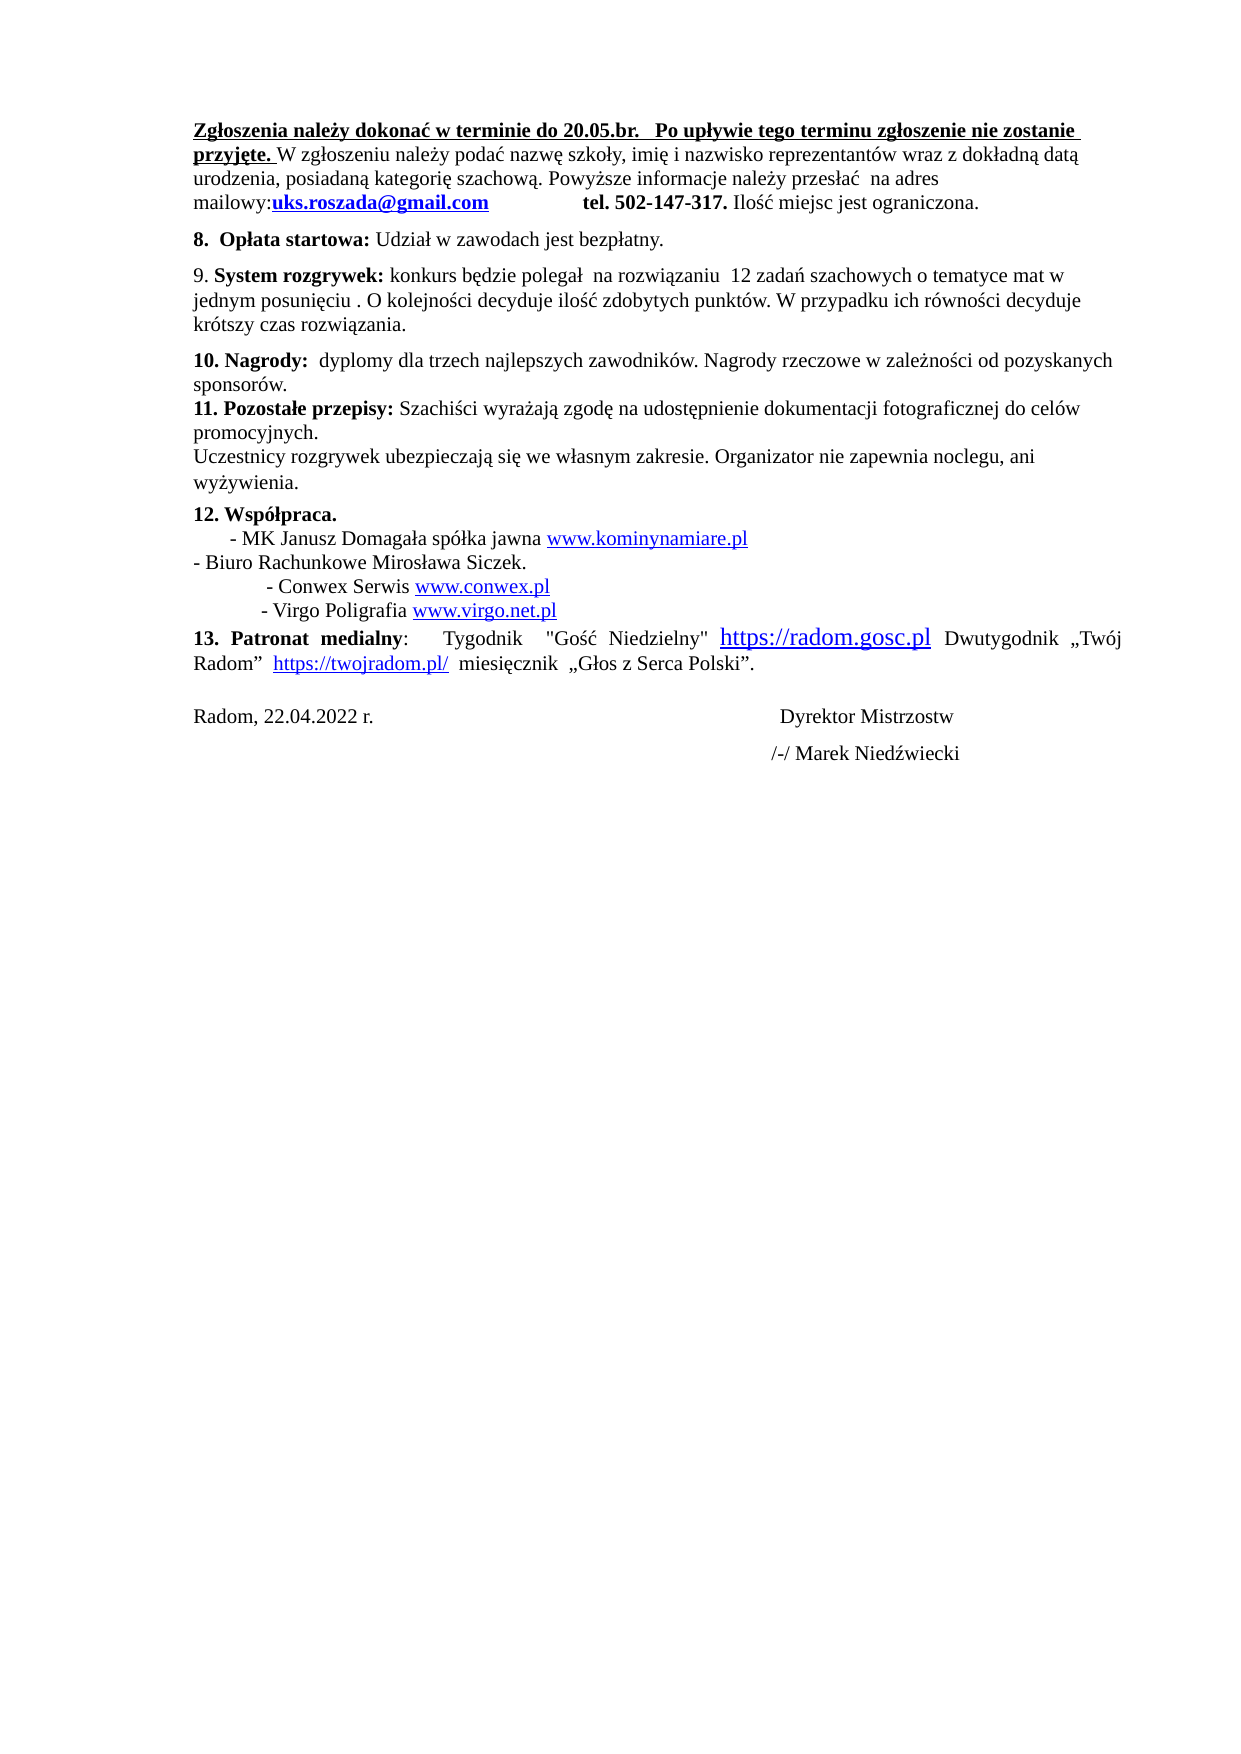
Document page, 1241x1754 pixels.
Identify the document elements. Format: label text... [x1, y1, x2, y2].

list 12. Współpraca. [156, 502, 1122, 526]
list - MK Janusz Domagała spółka jawna www.kominynamiare.pl [156, 526, 1122, 550]
list 11. Pozostałe przepisy: Szachiści wyrażają zgodę na udostępnienie dokumentacji fotograficznej do celów promocyjnych. [156, 396, 1122, 444]
list - Conwex Serwis www.conwex.pl [156, 574, 1122, 598]
list 8. Opłata startowa: Udział w zawodach jest bezpłatny. [156, 227, 1122, 251]
list - Virgo Poligrafia www.virgo.net.pl [156, 598, 1122, 622]
list Zgłoszenia należy dokonać w terminie do 20.05.br. Po upływie tego terminu zgłoszenie nie zostanie przyjęte. W zgłoszeniu należy podać nazwę szkoły, imię i nazwisko reprezentantów wraz z dokładną datą urodzenia, posiadaną kategorię szachową. Powyższe informacje należy przesłać na adres mailowy:uks.roszada@gmail.com tel. 502-147-317. Ilość miejsc jest ograniczona. [156, 118, 1122, 214]
list Uczestnicy rozgrywek ubezpieczają się we własnym zakresie. Organizator nie zapewnia noclegu, ani wyżywienia. [156, 444, 1122, 494]
list Radom, 22.04.2022 r. Dyrektor Mistrzostw [156, 704, 1122, 728]
list 10. Nagrody: dyplomy dla trzech najlepszych zawodników. Nagrody rzeczowe w zależności od pozyskanych sponsorów. [156, 348, 1122, 396]
list /-/ Marek Niedźwiecki [156, 741, 1122, 764]
list - Biuro Rachunkowe Mirosława Siczek. [156, 550, 1122, 574]
list 13. Patronat medialny: Tygodnik "Gość Niedzielny" https://radom.gosc.pl Dwutygodnik „Twój Radom” https://twojradom.pl/ miesięcznik „Głos z Serca Polski”. [156, 622, 1122, 675]
list 9. System rozgrywek: konkurs będzie polegał na rozwiązaniu 12 zadań szachowych o tematyce mat w jednym posunięciu . O kolejności decyduje ilość zdobytych punktów. W przypadku ich równości decyduje krótszy czas rozwiązania. [156, 263, 1122, 336]
